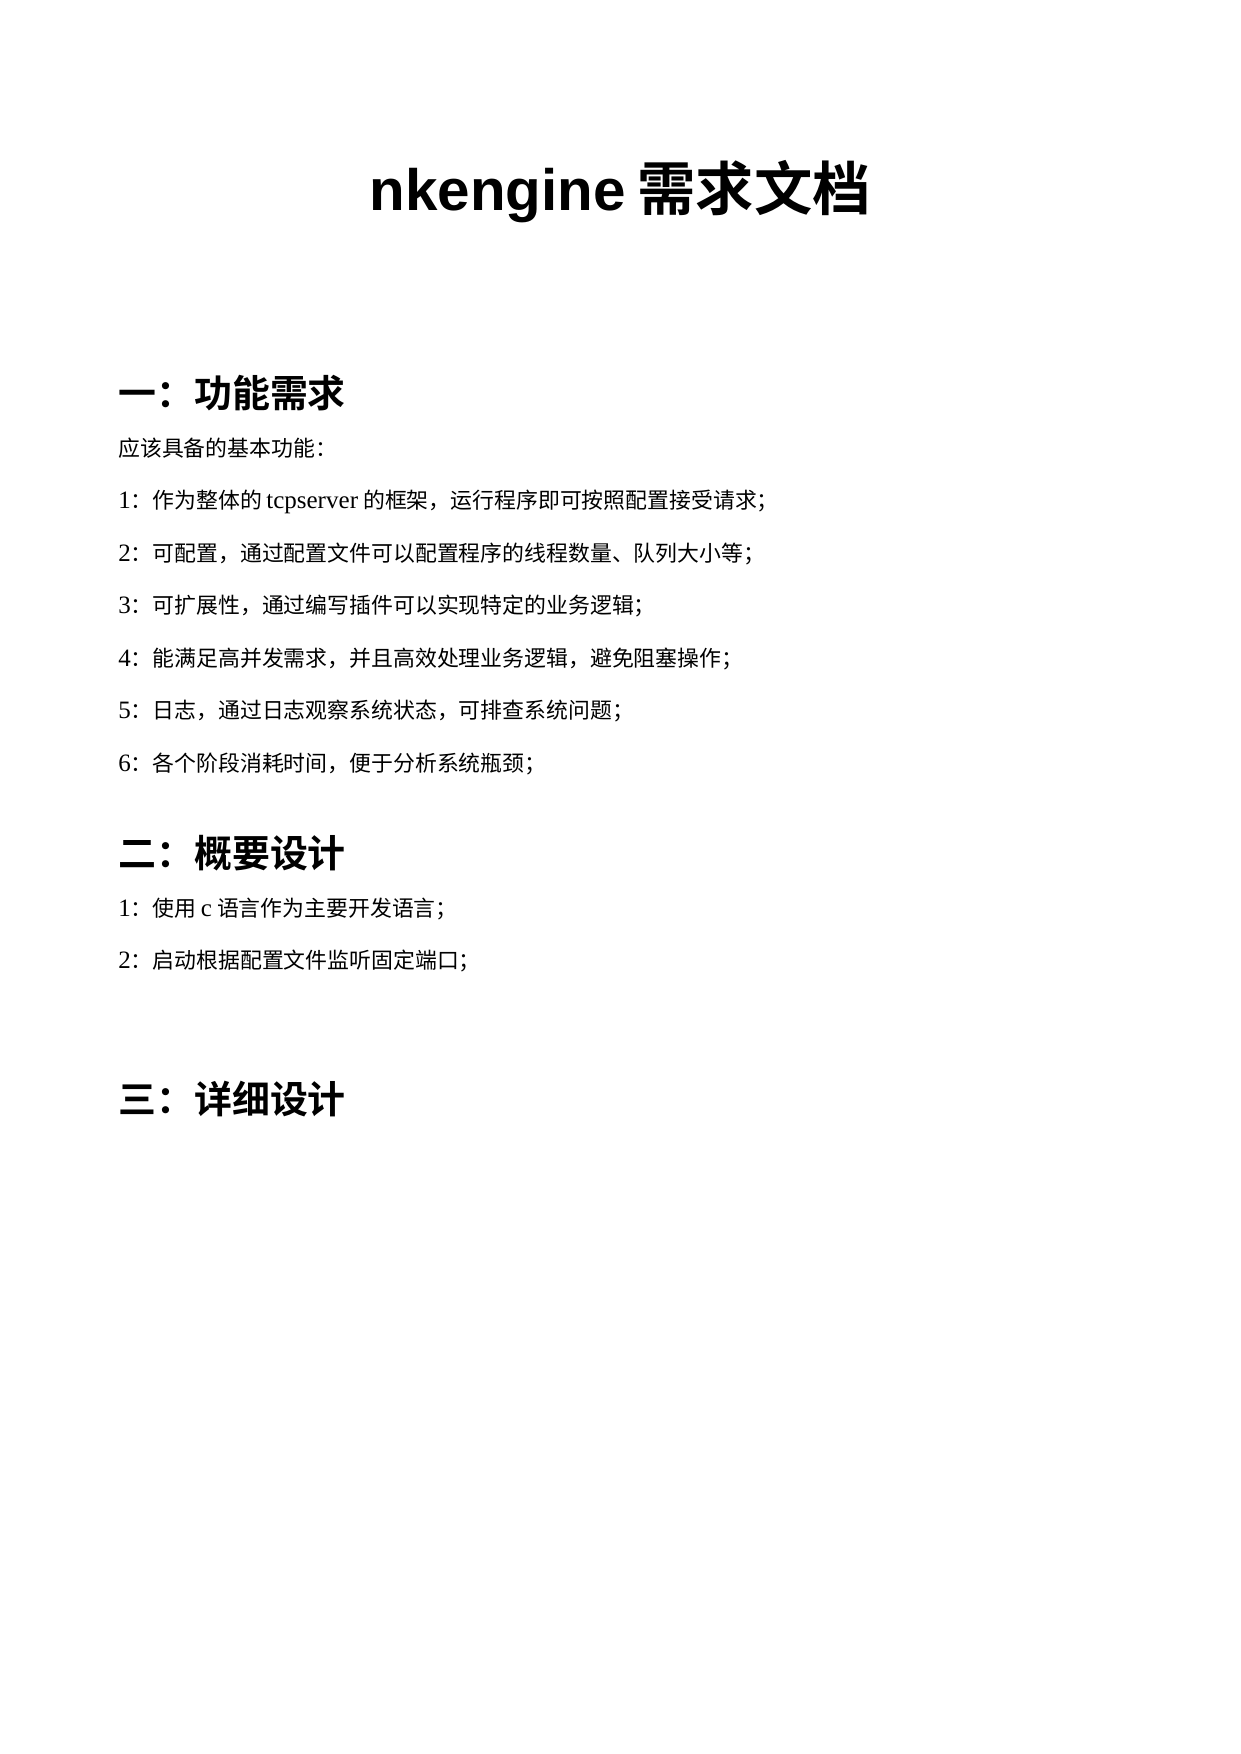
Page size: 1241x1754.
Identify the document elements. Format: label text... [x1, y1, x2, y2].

text 1：使用c语言作为主要开发语言； [118, 891, 1122, 922]
text 5：日志，通过日志观察系统状态，可排查系统问题； [118, 693, 1122, 725]
subtitle 三：详细设计 [118, 1069, 1122, 1124]
subtitle 一：功能需求 [118, 363, 1122, 418]
text 2：可配置，通过配置文件可以配置程序的线程数量、队列大小等； [118, 536, 1122, 567]
text 4：能满足高并发需求，并且高效处理业务逻辑，避免阻塞操作； [118, 641, 1122, 672]
title nkengine需求文档 [118, 143, 1122, 228]
text 应该具备的基本功能： [118, 431, 1122, 462]
text 3：可扩展性，通过编写插件可以实现特定的业务逻辑； [118, 588, 1122, 620]
text 2：启动根据配置文件监听固定端口； [118, 943, 1122, 975]
text 6：各个阶段消耗时间，便于分析系统瓶颈； [118, 746, 1122, 777]
text 1：作为整体的tcpserver的框架，运行程序即可按照配置接受请求； [118, 483, 1122, 515]
subtitle 二：概要设计 [118, 823, 1122, 878]
